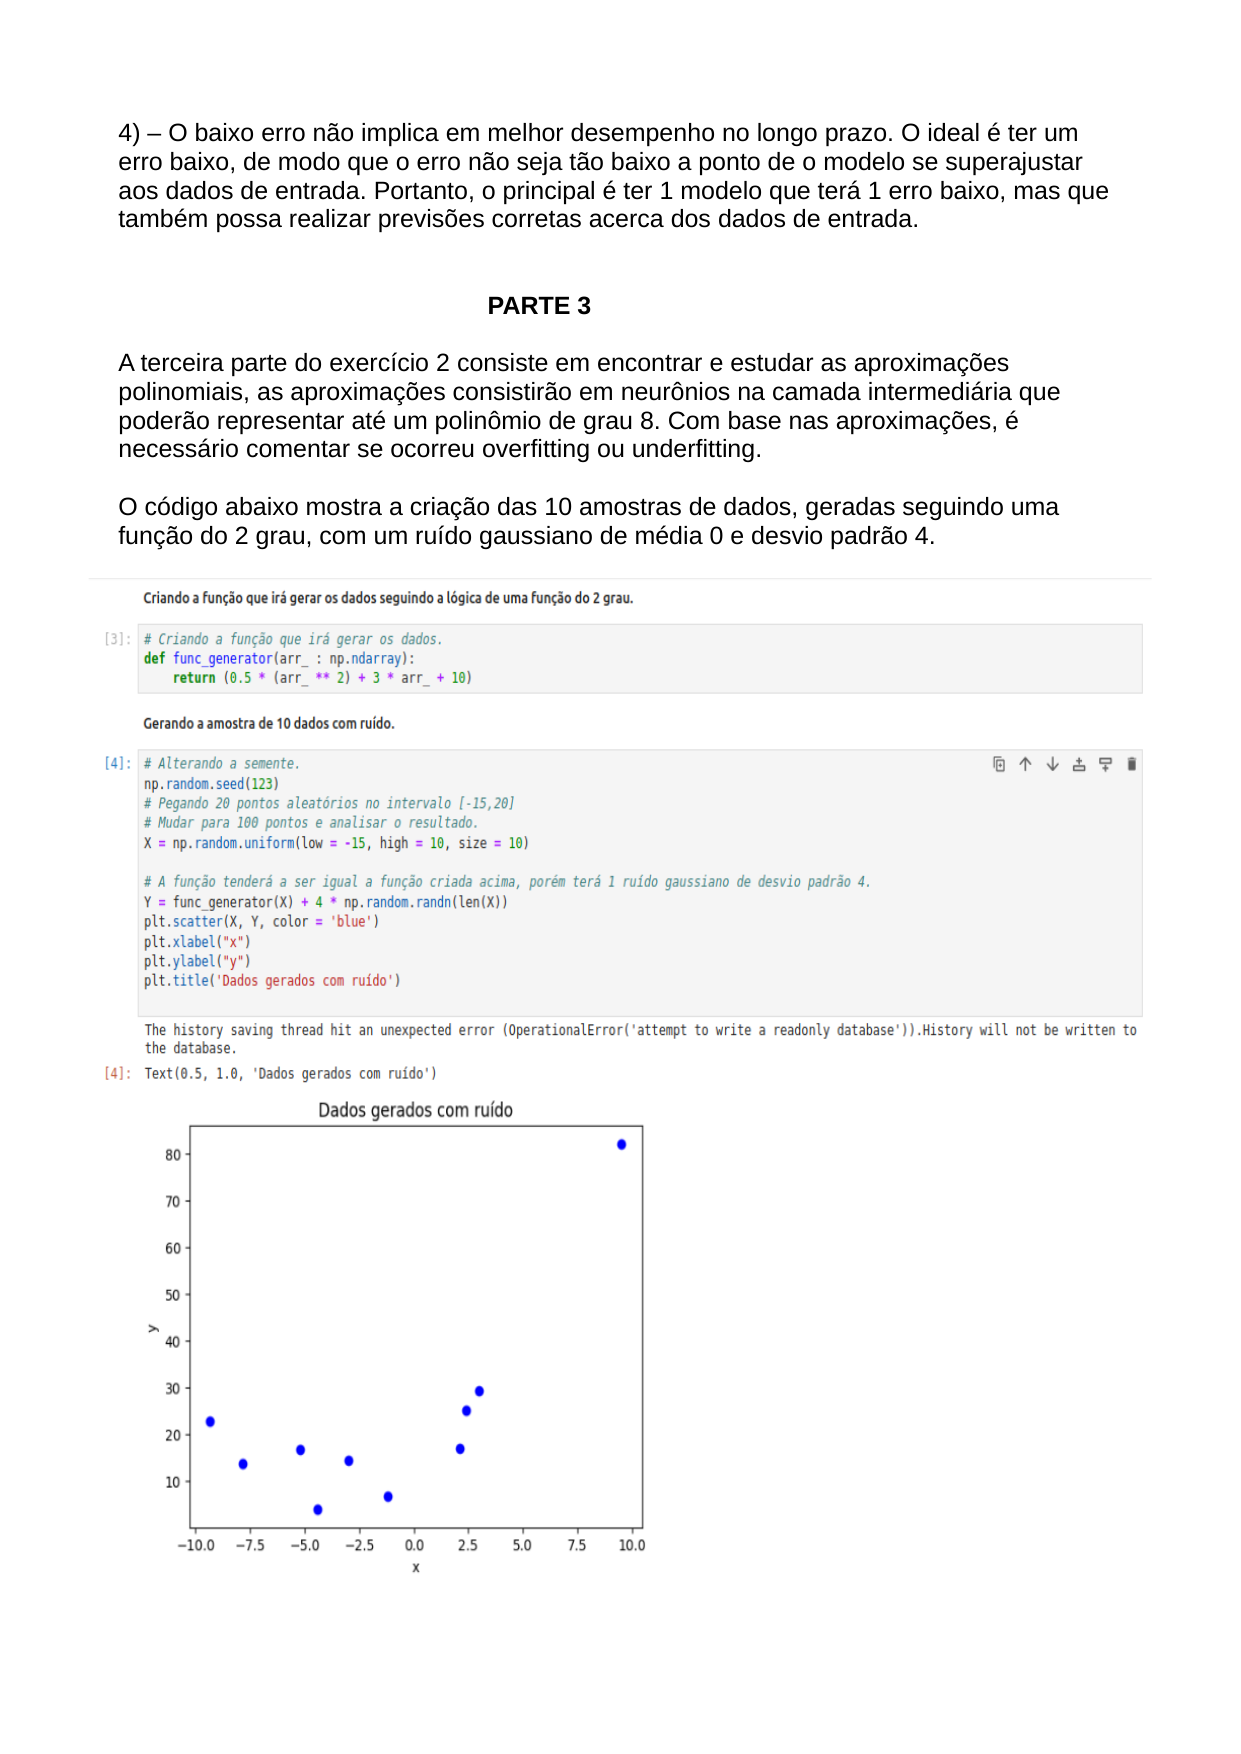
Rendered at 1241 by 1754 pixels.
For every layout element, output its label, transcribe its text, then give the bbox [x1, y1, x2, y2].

picture [88, 578, 1152, 1583]
text A terceira parte do exercício 2 consiste em encontrar e estudar as aproximações polinomiais, as aproximações consistirão em neurônios na camada intermediária que poderão representar até um polinômio de grau 8. Com base nas aproximações, é necessário comentar se ocorreu overfitting ou underfitting. [118, 348, 1122, 463]
text PARTE 3 [118, 291, 1122, 319]
text O código abaixo mostra a criação das 10 amostras de dados, geradas seguindo uma função do 2 grau, com um ruído gaussiano de média 0 e desvio padrão 4. [118, 492, 1122, 549]
text 4) – O baixo erro não implica em melhor desempenho no longo prazo. O ideal é ter um erro baixo, de modo que o erro não seja tão baixo a ponto de o modelo se superajustar aos dados de entrada. Portanto, o principal é ter 1 modelo que terá 1 erro baixo, mas que também possa realizar previsões corretas acerca dos dados de entrada. [118, 118, 1122, 233]
